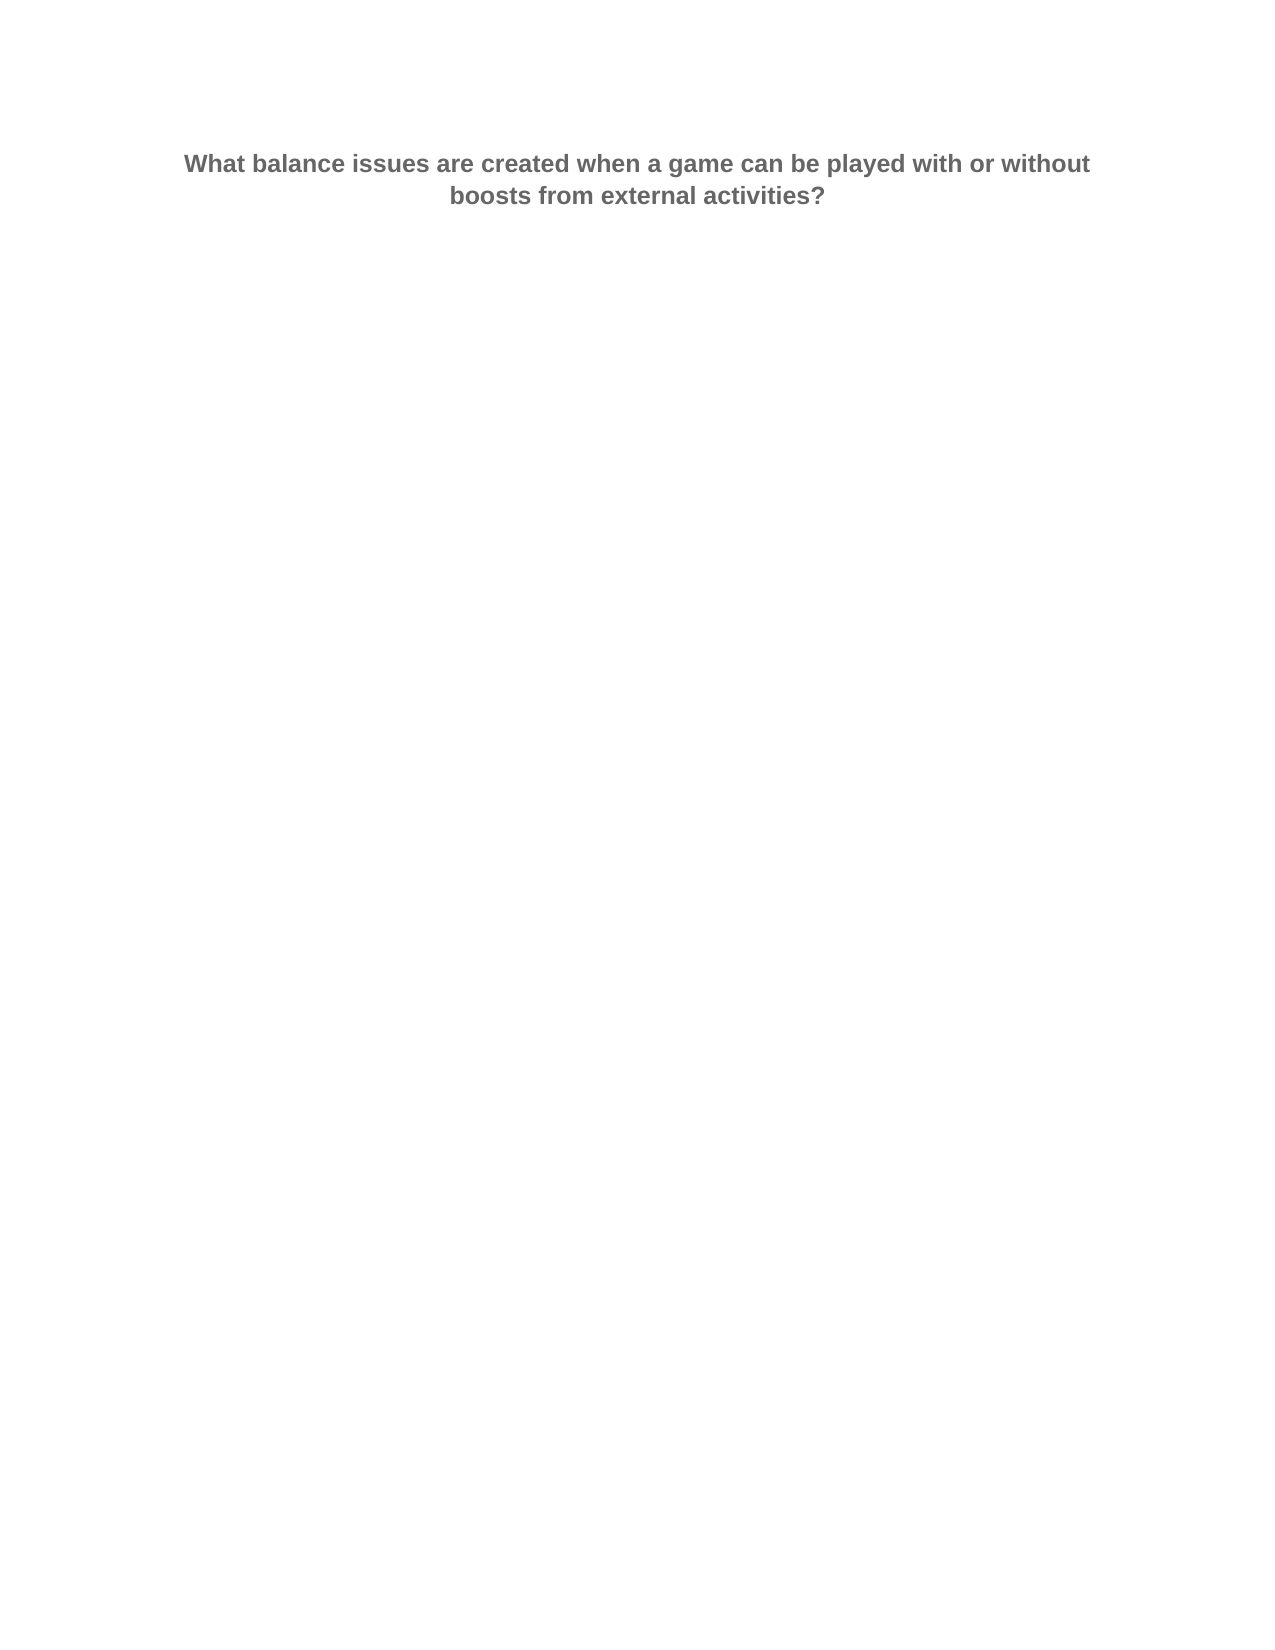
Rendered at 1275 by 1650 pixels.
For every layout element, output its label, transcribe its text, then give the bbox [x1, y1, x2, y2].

subtitle What balance issues are created when a game can be played with or without boosts from external activities? [150, 150, 1125, 1500]
